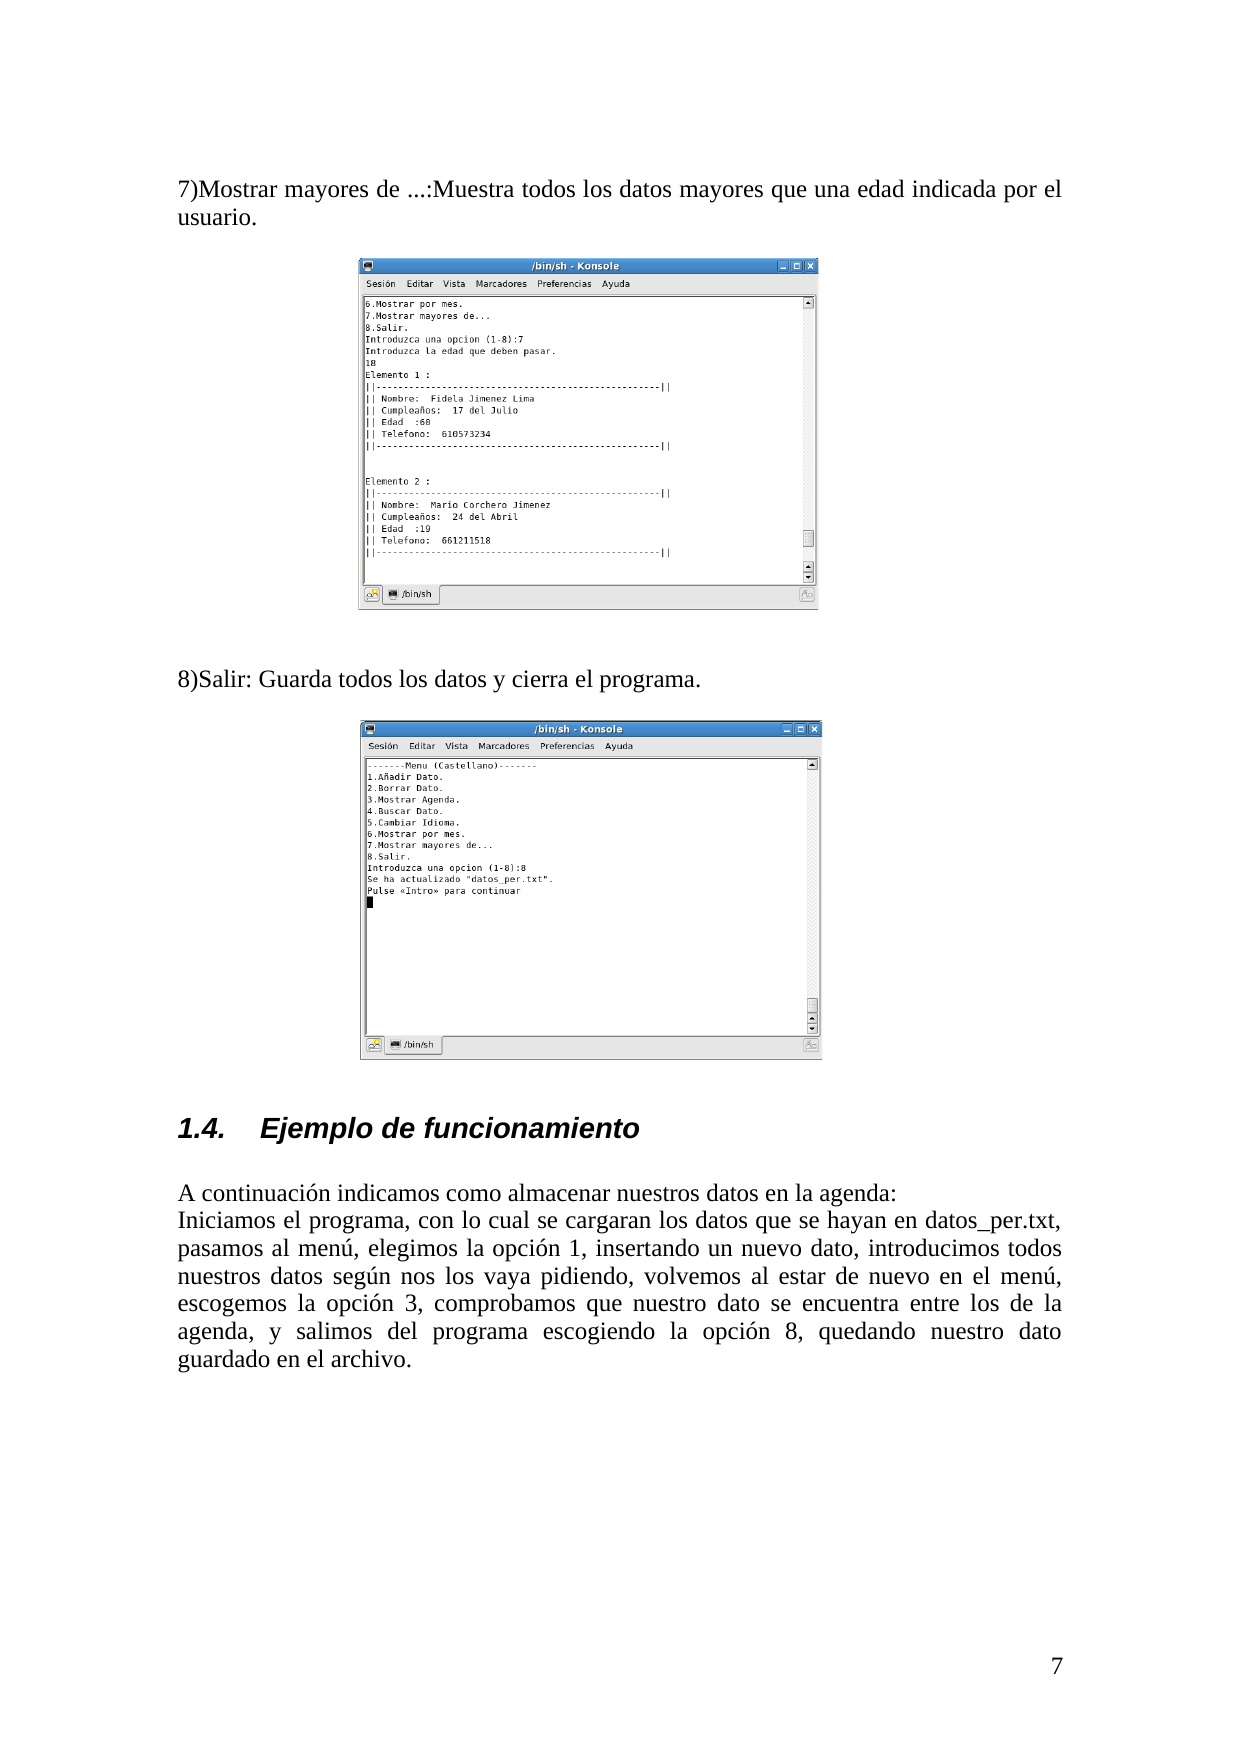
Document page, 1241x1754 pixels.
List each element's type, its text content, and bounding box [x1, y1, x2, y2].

picture [358, 258, 819, 610]
text Iniciamos el programa, con lo cual se cargaran los datos que se hayan en datos_per.txt, pasamos al menú, elegimos la opción 1, insertando un nuevo dato, introducimos todos nuestros datos según nos los vaya pidiendo, volvemos al estar de nuevo en el menú, escogemos la opción 3, comprobamos que nuestro dato se encuentra entre los de la agenda, y salimos del programa escogiendo la opción 8, quedando nuestro dato guardado en el archivo. [177, 1206, 1063, 1373]
subtitle Ejemplo de funcionamiento [177, 1112, 1063, 1145]
picture [360, 720, 823, 1060]
text 8)Salir: Guarda todos los datos y cierra el programa. [177, 665, 1063, 693]
text 7)Mostrar mayores de ...:Muestra todos los datos mayores que una edad indicada por el usuario. [177, 175, 1063, 231]
text A continuación indicamos como almacenar nuestros datos en la agenda: [177, 1179, 1063, 1206]
